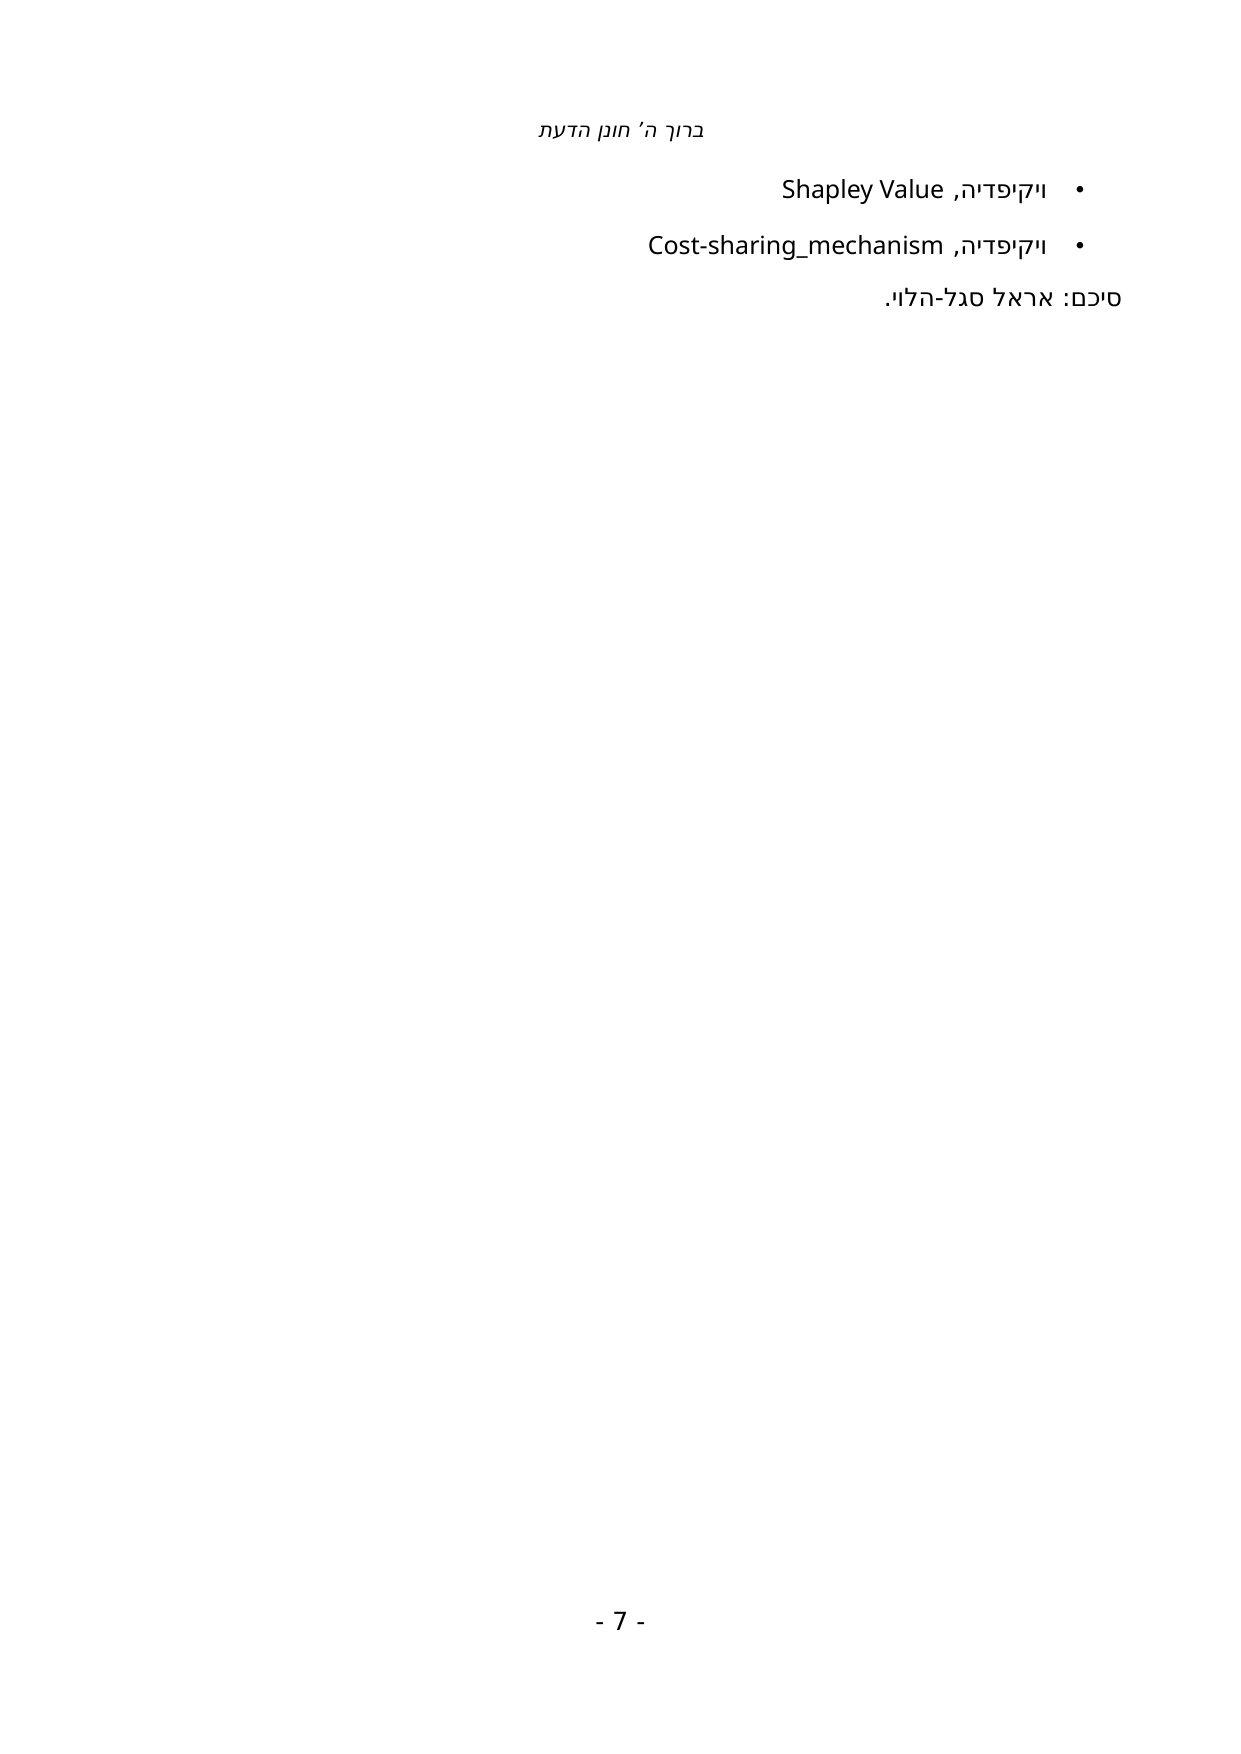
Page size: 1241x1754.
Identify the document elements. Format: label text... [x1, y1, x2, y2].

list ויקיפדיה, Shapley Value [118, 172, 1084, 206]
list ויקיפדיה, Cost-sharing_mechanism [118, 227, 1084, 261]
text סיכם: אראל סגל-הלוי. [118, 283, 1122, 312]
